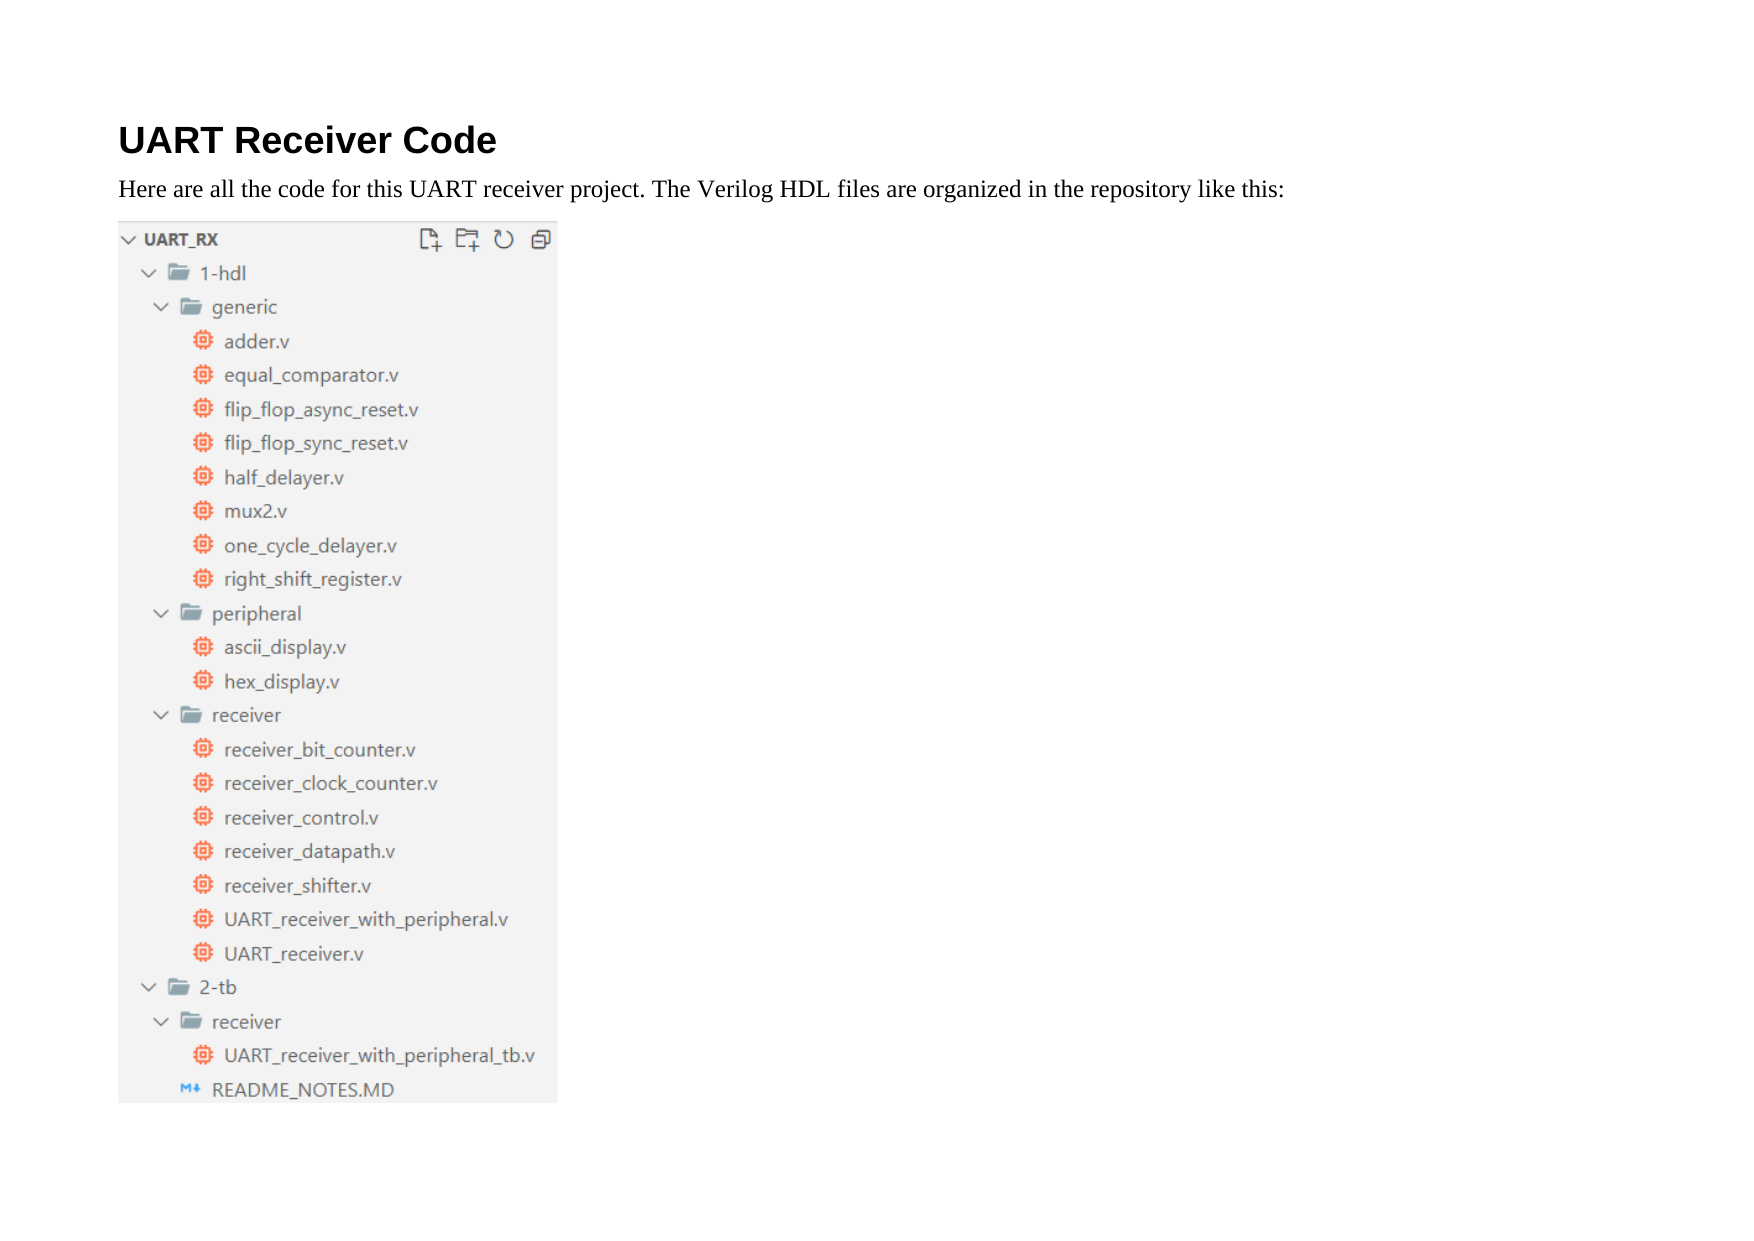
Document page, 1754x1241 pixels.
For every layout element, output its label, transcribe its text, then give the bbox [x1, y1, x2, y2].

text Here are all the code for this UART receiver project. The Verilog HDL files are organized in the repository like this: [118, 174, 1636, 203]
subtitle UART Receiver Code [118, 118, 1636, 162]
picture [118, 221, 558, 1103]
